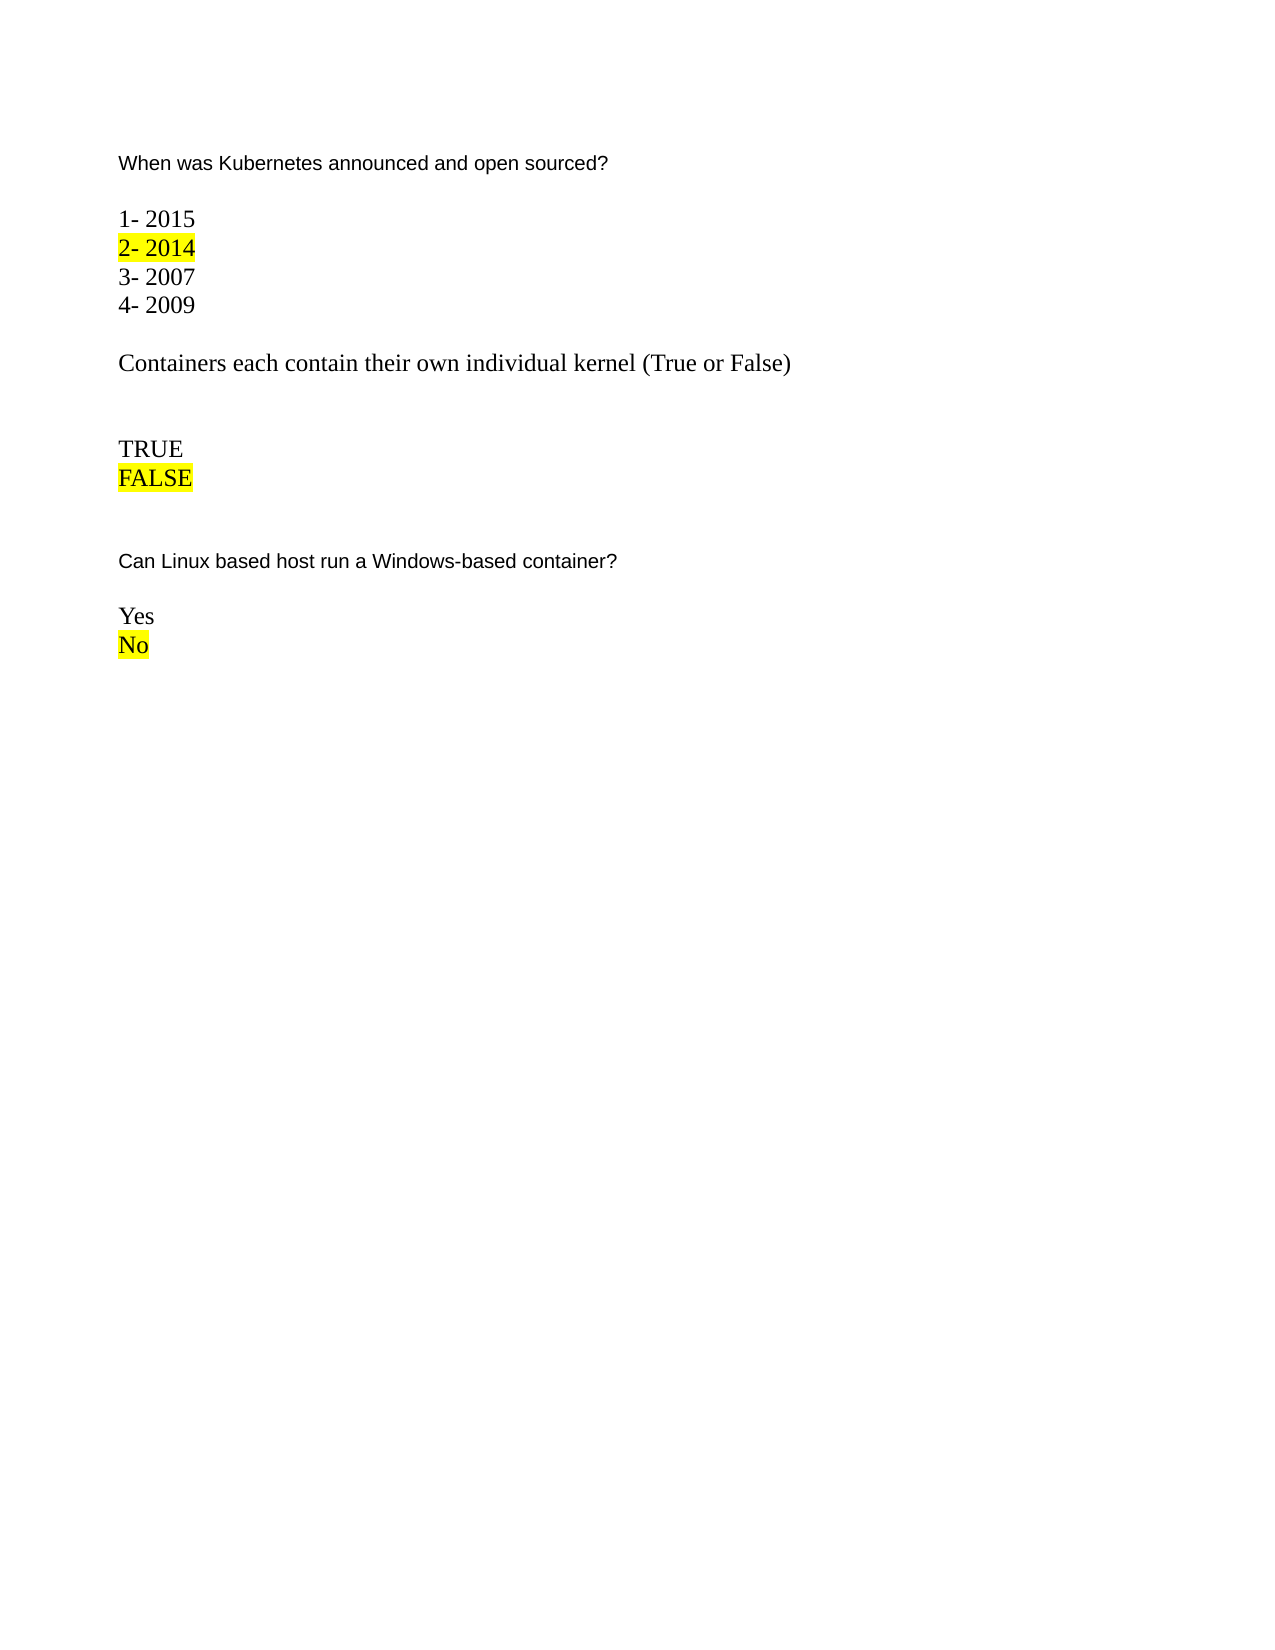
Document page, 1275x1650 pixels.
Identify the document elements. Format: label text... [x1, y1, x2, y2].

text 1- 2015 [118, 204, 1157, 233]
text TRUE [118, 434, 1157, 463]
text When was Kubernetes announced and open sourced? [118, 147, 1157, 176]
text FALSE [118, 463, 1157, 492]
text Yes [118, 601, 1157, 630]
text 4- 2009 [118, 291, 1157, 319]
text Can Linux based host run a Windows-based container? [118, 549, 1157, 573]
text Containers each contain their own individual kernel (True or False) [118, 348, 1157, 377]
text 2- 2014 [118, 233, 1157, 262]
text No [118, 630, 1157, 659]
text 3- 2007 [118, 262, 1157, 291]
